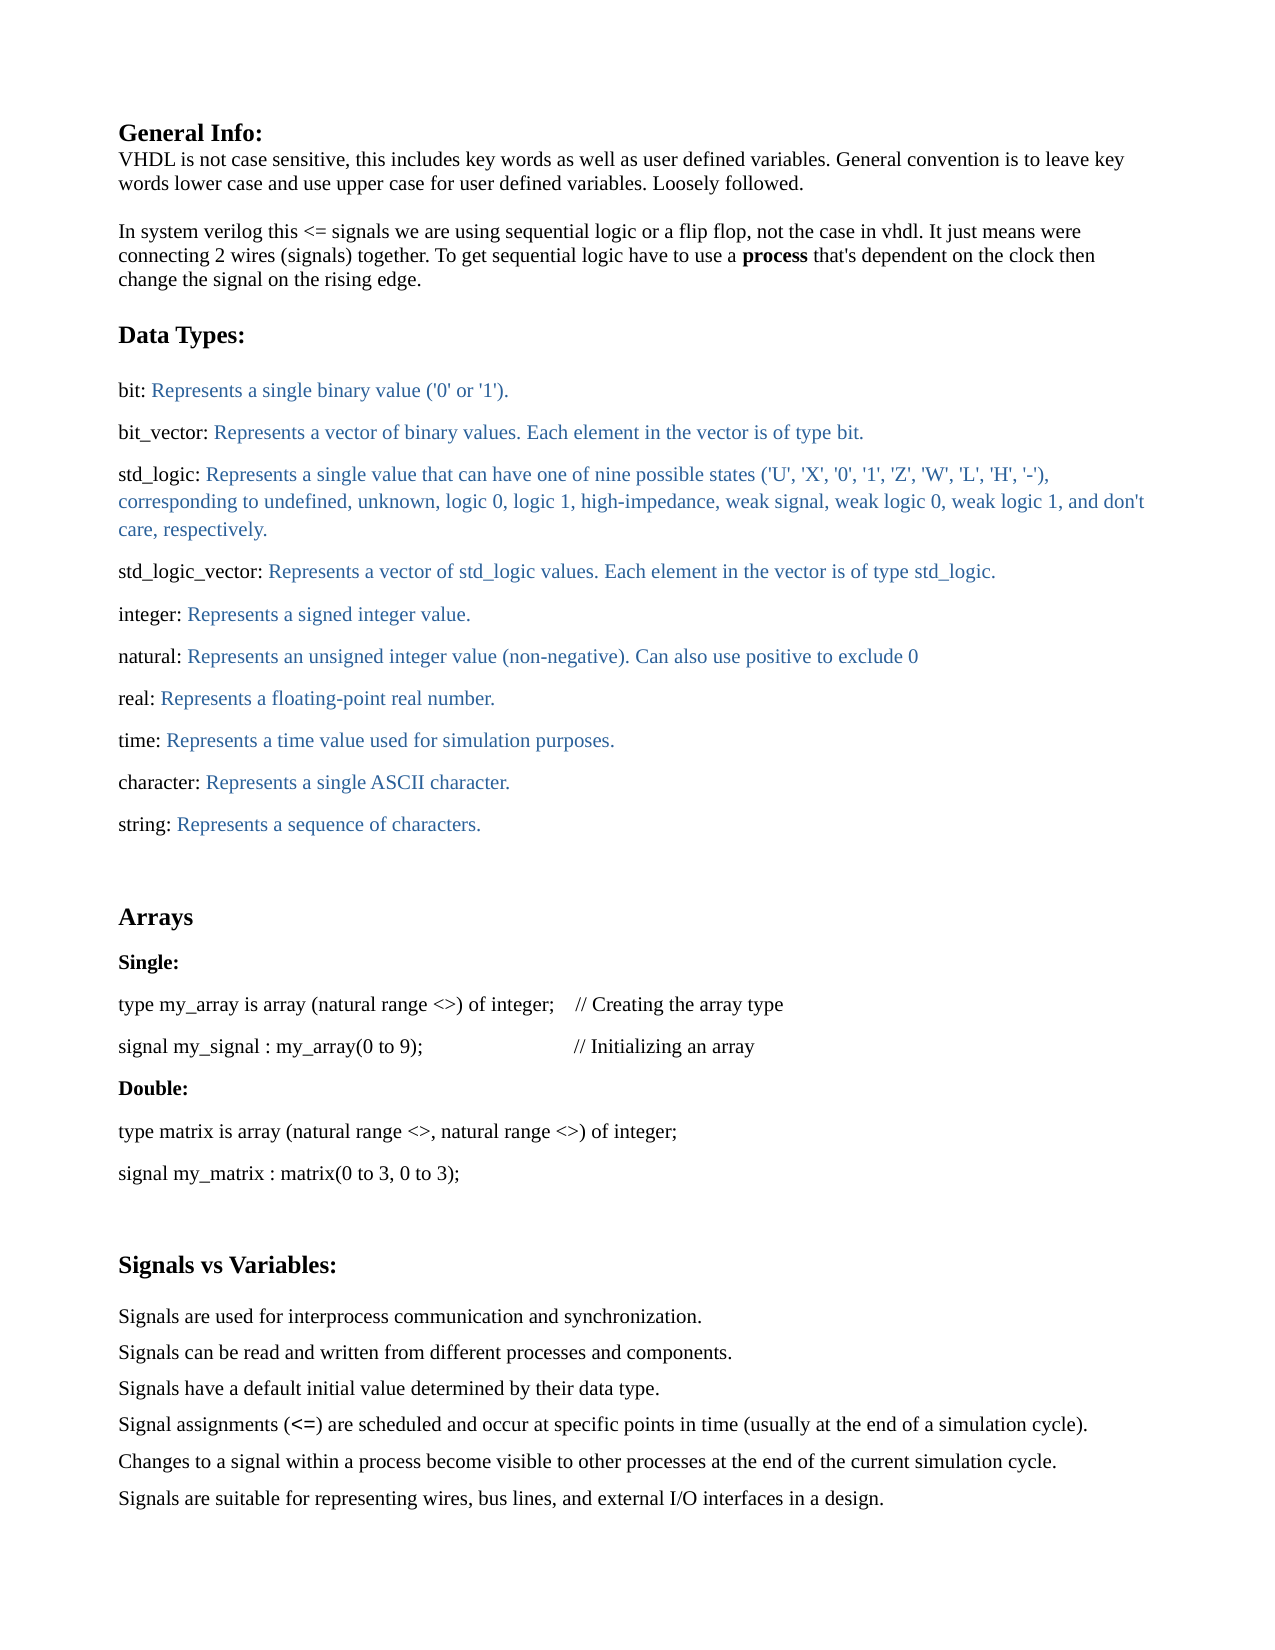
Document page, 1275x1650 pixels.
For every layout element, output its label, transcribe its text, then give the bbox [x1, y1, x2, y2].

text type matrix is array (natural range <>, natural range <>) of integer; [118, 1118, 1157, 1143]
text Signals are used for interprocess communication and synchronization. [118, 1304, 1157, 1328]
text Double: [118, 1076, 1157, 1100]
text signal my_matrix : matrix(0 to 3, 0 to 3); [118, 1161, 1157, 1185]
text Changes to a signal within a process become visible to other processes at the end of the current simulation cycle. [118, 1449, 1157, 1473]
text type my_array is array (natural range <>) of integer; // Creating the array type [118, 992, 1157, 1016]
text Signal assignments (<=) are scheduled and occur at specific points in time (usually at the end of a simulation cycle). [118, 1412, 1157, 1438]
text General Info: [118, 118, 1157, 147]
text Single: [118, 950, 1157, 974]
text Signals are suitable for representing wires, bus lines, and external I/O interfaces in a design. [118, 1485, 1157, 1509]
text Signals vs Variables: [118, 1251, 1157, 1279]
text bit_vector: Represents a vector of binary values. Each element in the vector is of type bit. [118, 420, 1157, 444]
text natural: Represents an unsigned integer value (non-negative). Can also use positive to exclude 0 [118, 644, 1157, 668]
text time: Represents a time value used for simulation purposes. [118, 728, 1157, 752]
text Arrays [118, 902, 1157, 931]
text real: Represents a floating-point real number. [118, 686, 1157, 710]
text Data Types: [118, 320, 1157, 349]
text In system verilog this <= signals we are using sequential logic or a flip flop, not the case in vhdl. It just means were connecting 2 wires (signals) together. To get sequential logic have to use a process that's dependent on the clock then change the signal on the rising edge. [118, 219, 1157, 291]
text Signals have a default initial value determined by their data type. [118, 1376, 1157, 1400]
text character: Represents a single ASCII character. [118, 770, 1157, 794]
text VHDL is not case sensitive, this includes key words as well as user defined variables. General convention is to leave key words lower case and use upper case for user defined variables. Loosely followed. [118, 147, 1157, 195]
text std_logic_vector: Represents a vector of std_logic values. Each element in the vector is of type std_logic. [118, 559, 1157, 583]
text string: Represents a sequence of characters. [118, 812, 1157, 836]
text integer: Represents a signed integer value. [118, 601, 1157, 626]
text bit: Represents a single binary value ('0' or '1'). [118, 377, 1157, 402]
text Signals can be read and written from different processes and components. [118, 1340, 1157, 1364]
text signal my_signal : my_array(0 to 9); // Initializing an array [118, 1034, 1157, 1058]
text std_logic: Represents a single value that can have one of nine possible states ('U', 'X', '0', '1', 'Z', 'W', 'L', 'H', '-'), corresponding to undefined, unknown, logic 0, logic 1, high-impedance, weak signal, weak logic 0, weak logic 1, and don't care, respectively. [118, 462, 1157, 541]
